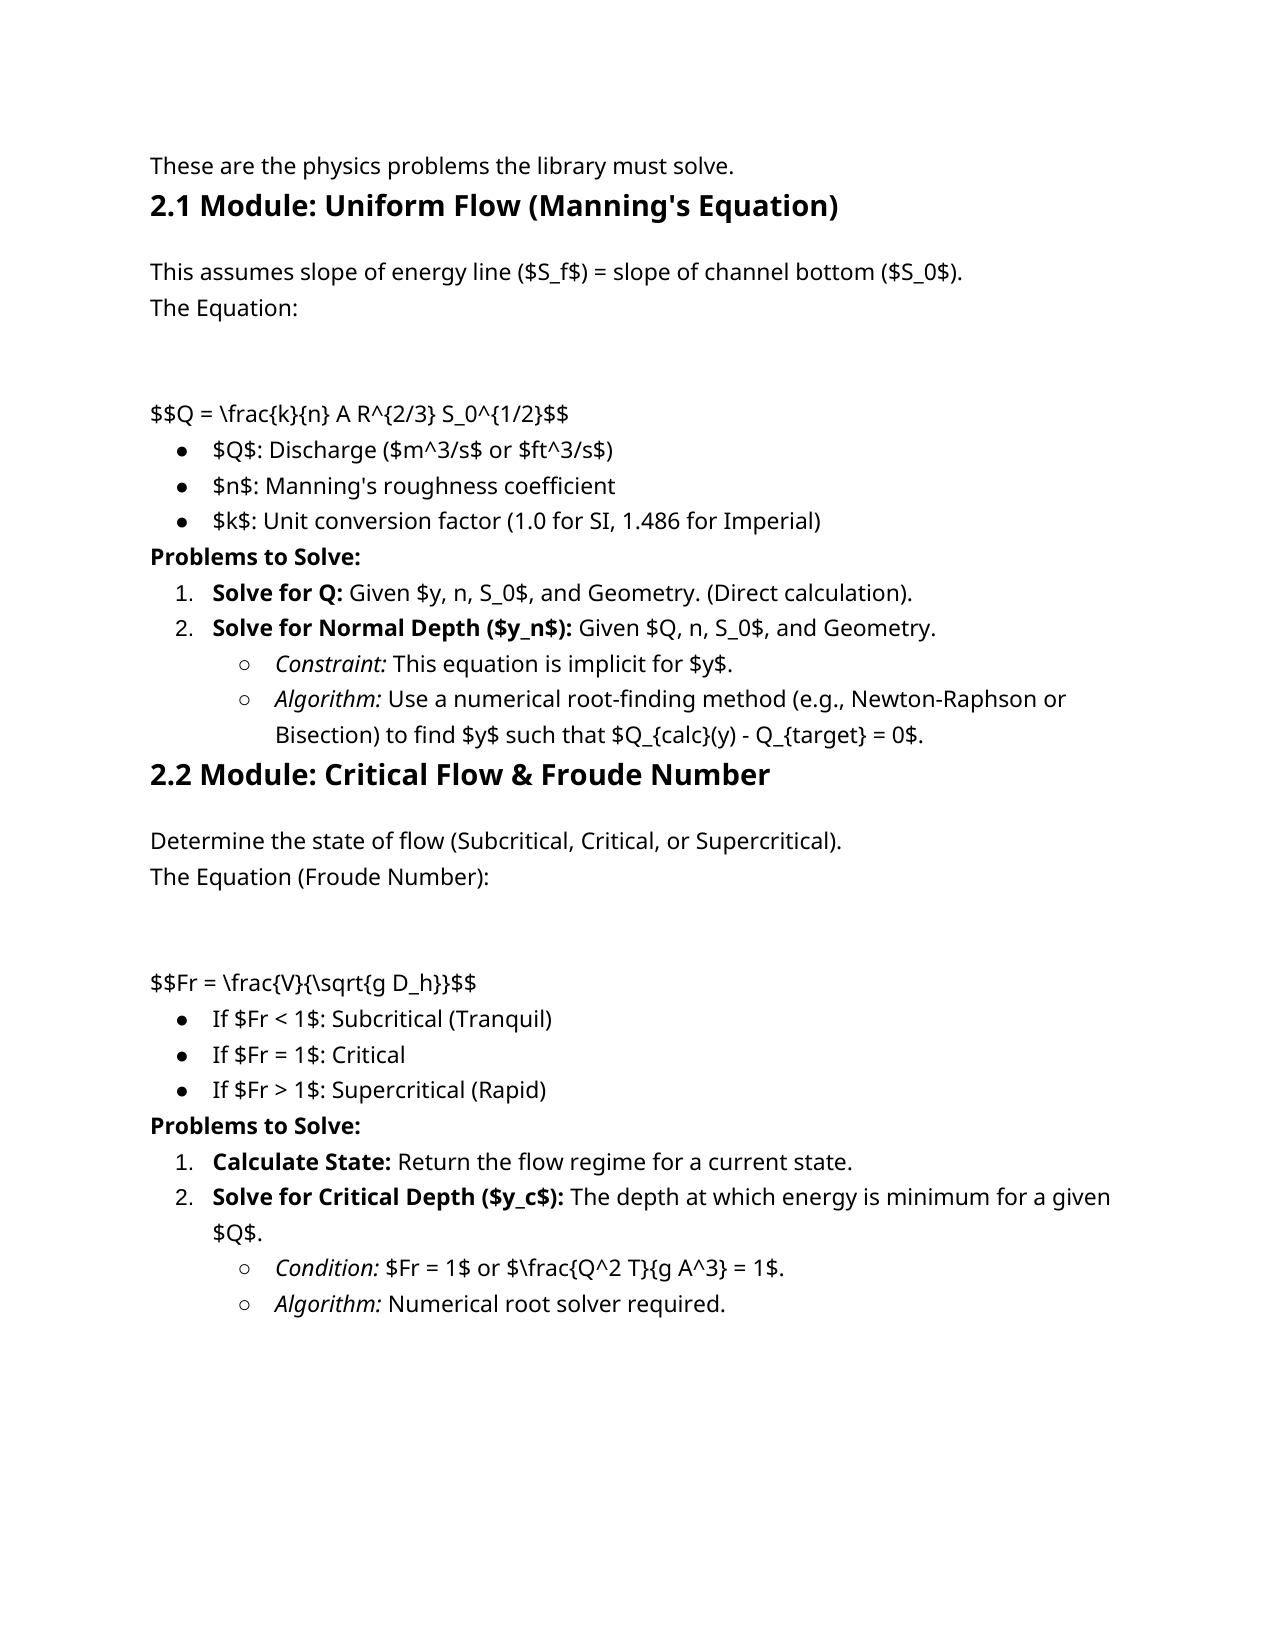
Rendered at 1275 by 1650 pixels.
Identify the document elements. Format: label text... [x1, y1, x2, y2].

text This assumes slope of energy line ($S_f$) = slope of channel bottom ($S_0$). [150, 256, 1125, 287]
list Solve for Normal Depth ($y_n$): Given $Q, n, S_0$, and Geometry. [175, 612, 1125, 643]
list Solve for Q: Given $y, n, S_0$, and Geometry. (Direct calculation). [175, 576, 1125, 608]
text $$Q = \frac{k}{n} A R^{2/3} S_0^{1/2}$$ [150, 398, 1125, 429]
list Constraint: This equation is implicit for $y$. [237, 648, 1125, 679]
list $k$: Unit conversion factor (1.0 for SI, 1.486 for Imperial) [175, 505, 1125, 536]
list Solve for Critical Depth ($y_c$): The depth at which energy is minimum for a given $Q$. [175, 1181, 1125, 1248]
text Problems to Solve: [150, 541, 1125, 572]
text Problems to Solve: [150, 1110, 1125, 1141]
list $n$: Manning's roughness coefficient [175, 469, 1125, 501]
text The Equation (Froude Number): [150, 860, 1125, 892]
list Condition: $Fr = 1$ or $\frac{Q^2 T}{g A^3} = 1$. [237, 1252, 1125, 1283]
text The Equation: [150, 291, 1125, 323]
list If $Fr < 1$: Subcritical (Tranquil) [175, 1003, 1125, 1034]
text Determine the state of flow (Subcritical, Critical, or Supercritical). [150, 825, 1125, 856]
list Calculate State: Return the flow regime for a current state. [175, 1145, 1125, 1177]
subtitle 2.2 Module: Critical Flow & Froude Number [150, 754, 1125, 794]
subtitle 2.1 Module: Uniform Flow (Manning's Equation) [150, 186, 1125, 225]
list If $Fr > 1$: Supercritical (Rapid) [175, 1074, 1125, 1105]
list If $Fr = 1$: Critical [175, 1038, 1125, 1070]
text These are the physics problems the library must solve. [150, 150, 1125, 181]
list $Q$: Discharge ($m^3/s$ or $ft^3/s$) [175, 434, 1125, 465]
text $$Fr = \frac{V}{\sqrt{g D_h}}$$ [150, 967, 1125, 998]
list Algorithm: Use a numerical root-finding method (e.g., Newton-Raphson or Bisection) to find $y$ such that $Q_{calc}(y) - Q_{target} = 0$. [237, 683, 1125, 750]
list Algorithm: Numerical root solver required. [237, 1288, 1125, 1319]
